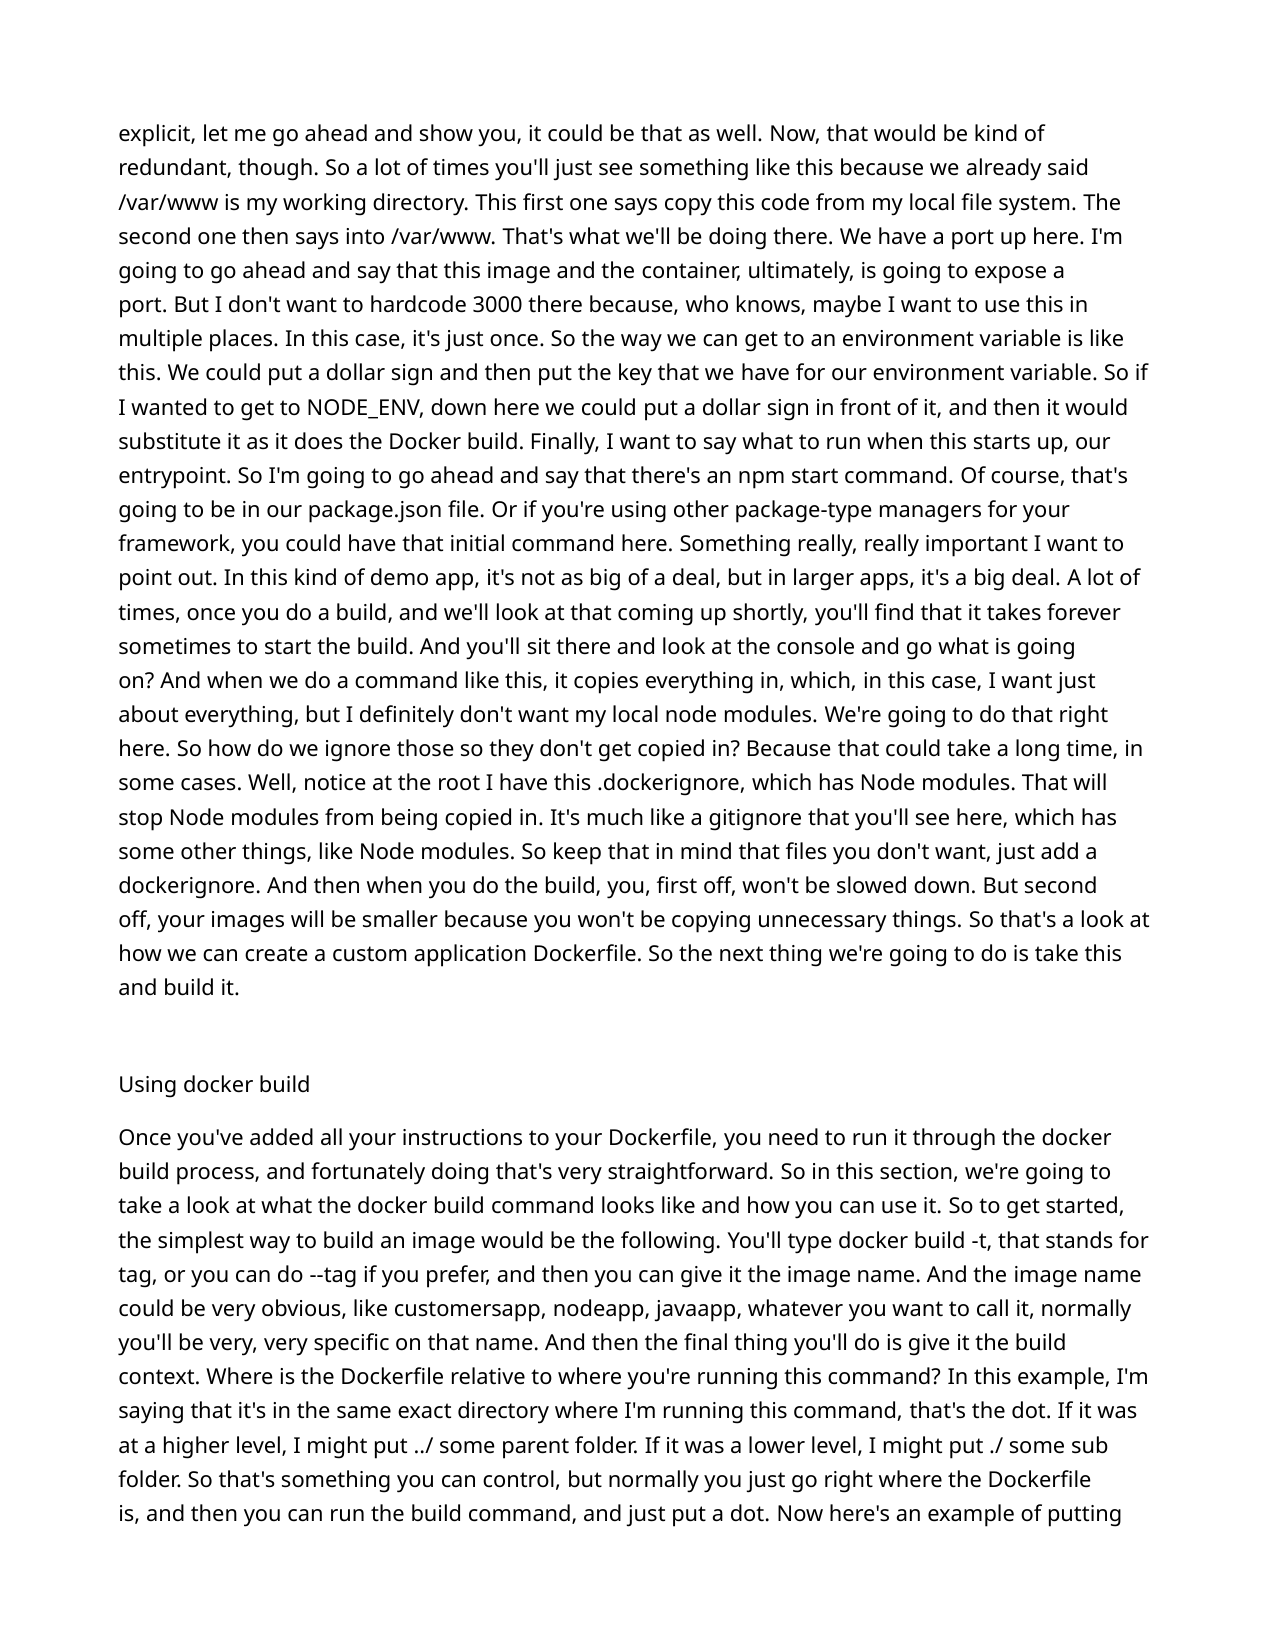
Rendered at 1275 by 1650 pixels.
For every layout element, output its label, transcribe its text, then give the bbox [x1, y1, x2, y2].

text explicit, let me go ahead and show you, it could be that as well. Now, that would be kind of redundant, though. So a lot of times you'll just see something like this because we already said /var/www is my working directory. This first one says copy this code from my local file system. The second one then says into /var/www. That's what we'll be doing there. We have a port up here. I'm going to go ahead and say that this image and the container, ultimately, is going to expose a port. But I don't want to hardcode 3000 there because, who knows, maybe I want to use this in multiple places. In this case, it's just once. So the way we can get to an environment variable is like this. We could put a dollar sign and then put the key that we have for our environment variable. So if I wanted to get to NODE_ENV, down here we could put a dollar sign in front of it, and then it would substitute it as it does the Docker build. Finally, I want to say what to run when this starts up, our entrypoint. So I'm going to go ahead and say that there's an npm start command. Of course, that's going to be in our package.json file. Or if you're using other package‑type managers for your framework, you could have that initial command here. Something really, really important I want to point out. In this kind of demo app, it's not as big of a deal, but in larger apps, it's a big deal. A lot of times, once you do a build, and we'll look at that coming up shortly, you'll find that it takes forever sometimes to start the build. And you'll sit there and look at the console and go what is going on? And when we do a command like this, it copies everything in, which, in this case, I want just about everything, but I definitely don't want my local node modules. We're going to do that right here. So how do we ignore those so they don't get copied in? Because that could take a long time, in some cases. Well, notice at the root I have this .dockerignore, which has Node modules. That will stop Node modules from being copied in. It's much like a gitignore that you'll see here, which has some other things, like Node modules. So keep that in mind that files you don't want, just add a dockerignore. And then when you do the build, you, first off, won't be slowed down. But second off, your images will be smaller because you won't be copying unnecessary things. So that's a look at how we can create a custom application Dockerfile. So the next thing we're going to do is take this and build it. [118, 118, 1157, 1002]
subtitle Using docker build [118, 1069, 1157, 1099]
text Once you've added all your instructions to your Dockerfile, you need to run it through the docker build process, and fortunately doing that's very straightforward. So in this section, we're going to take a look at what the docker build command looks like and how you can use it. So to get started, the simplest way to build an image would be the following. You'll type docker build ‑t, that stands for tag, or you can do ‑‑tag if you prefer, and then you can give it the image name. And the image name could be very obvious, like customersapp, nodeapp, javaapp, whatever you want to call it, normally you'll be very, very specific on that name. And then the final thing you'll do is give it the build context. Where is the Dockerfile relative to where you're running this command? In this example, I'm saying that it's in the same exact directory where I'm running this command, that's the dot. If it was at a higher level, I might put ../ some parent folder. If it was a lower level, I might put ./ some sub folder. So that's something you can control, but normally you just go right where the Dockerfile is, and then you can run the build command, and just put a dot. Now here's an example of putting [118, 1122, 1157, 1528]
